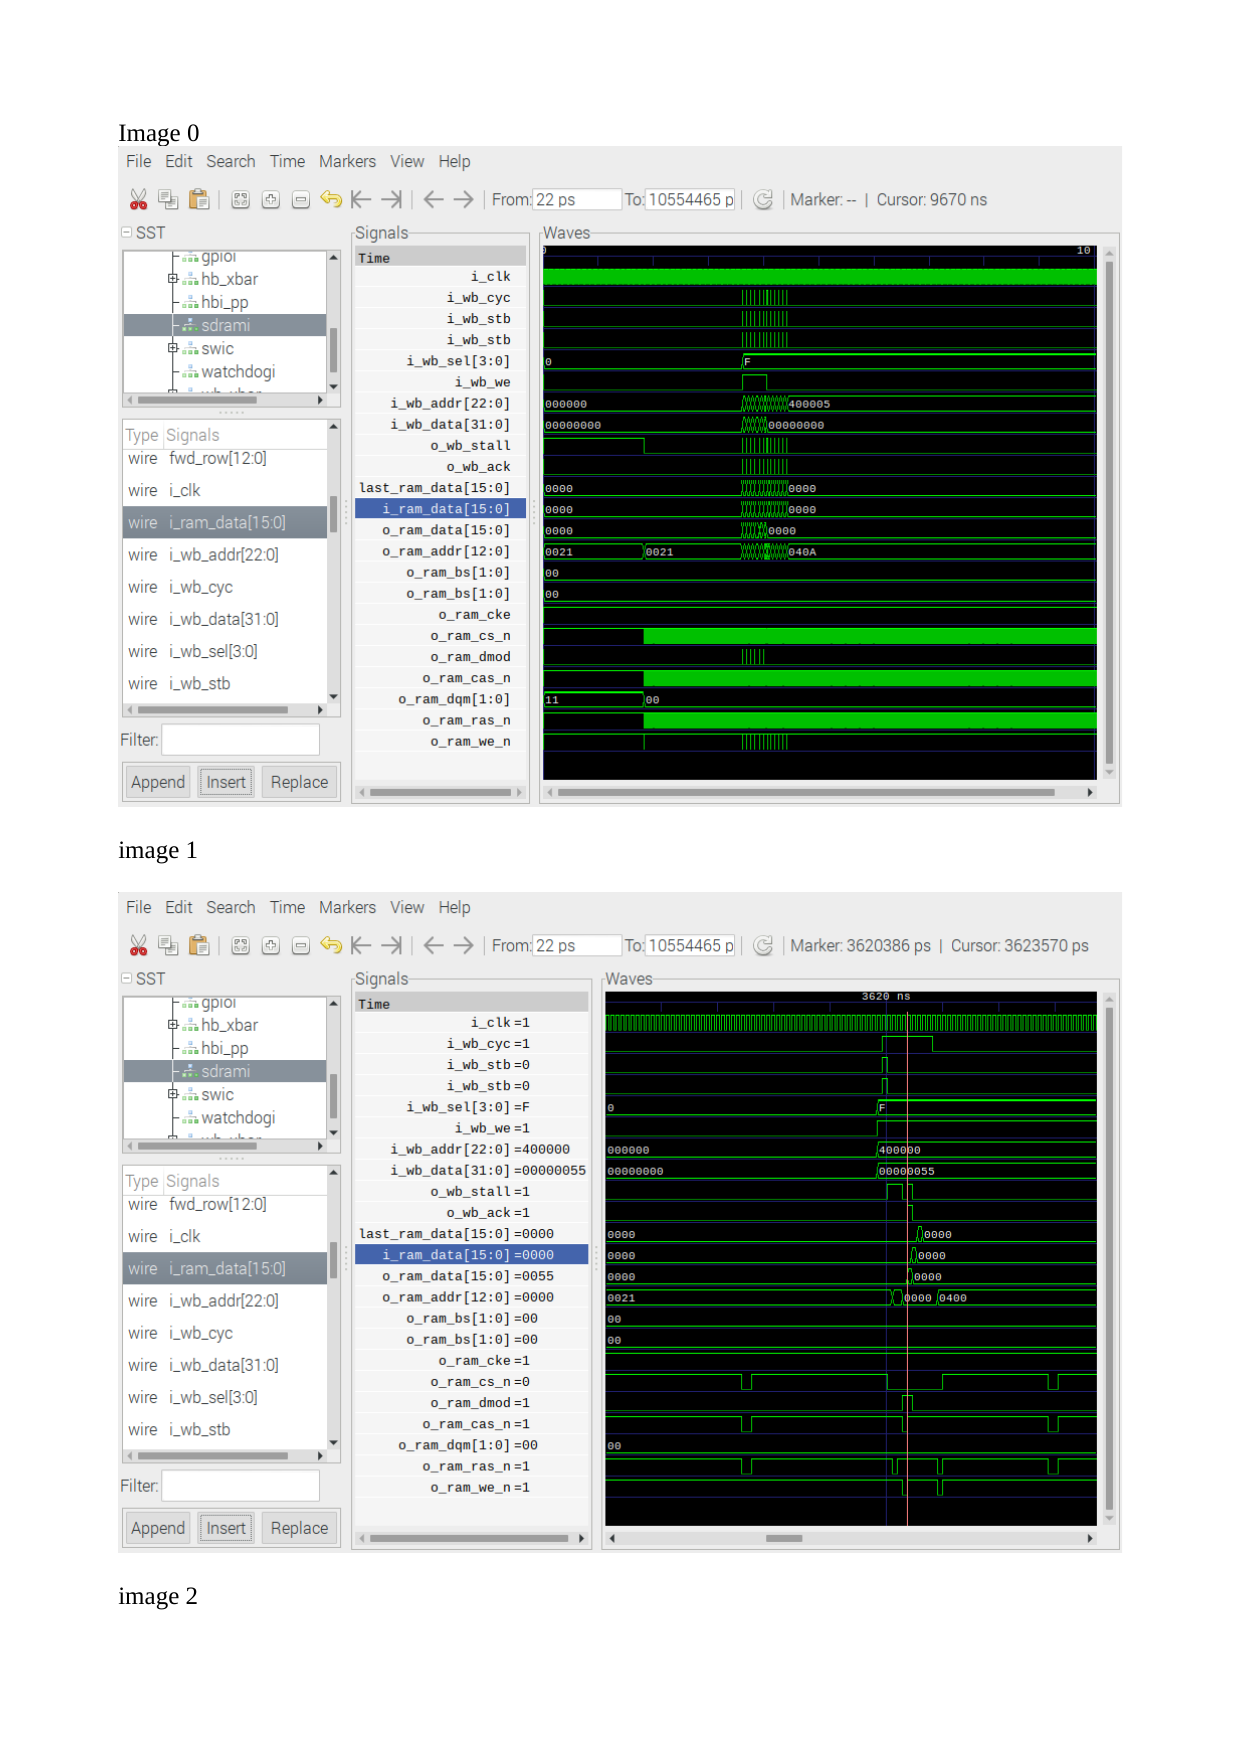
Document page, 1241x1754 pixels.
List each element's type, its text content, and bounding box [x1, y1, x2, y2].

text image 2 [118, 1581, 1122, 1610]
picture [118, 146, 1123, 807]
text Image 0 [118, 118, 1122, 146]
text image 1 [118, 835, 1122, 864]
picture [118, 892, 1123, 1553]
